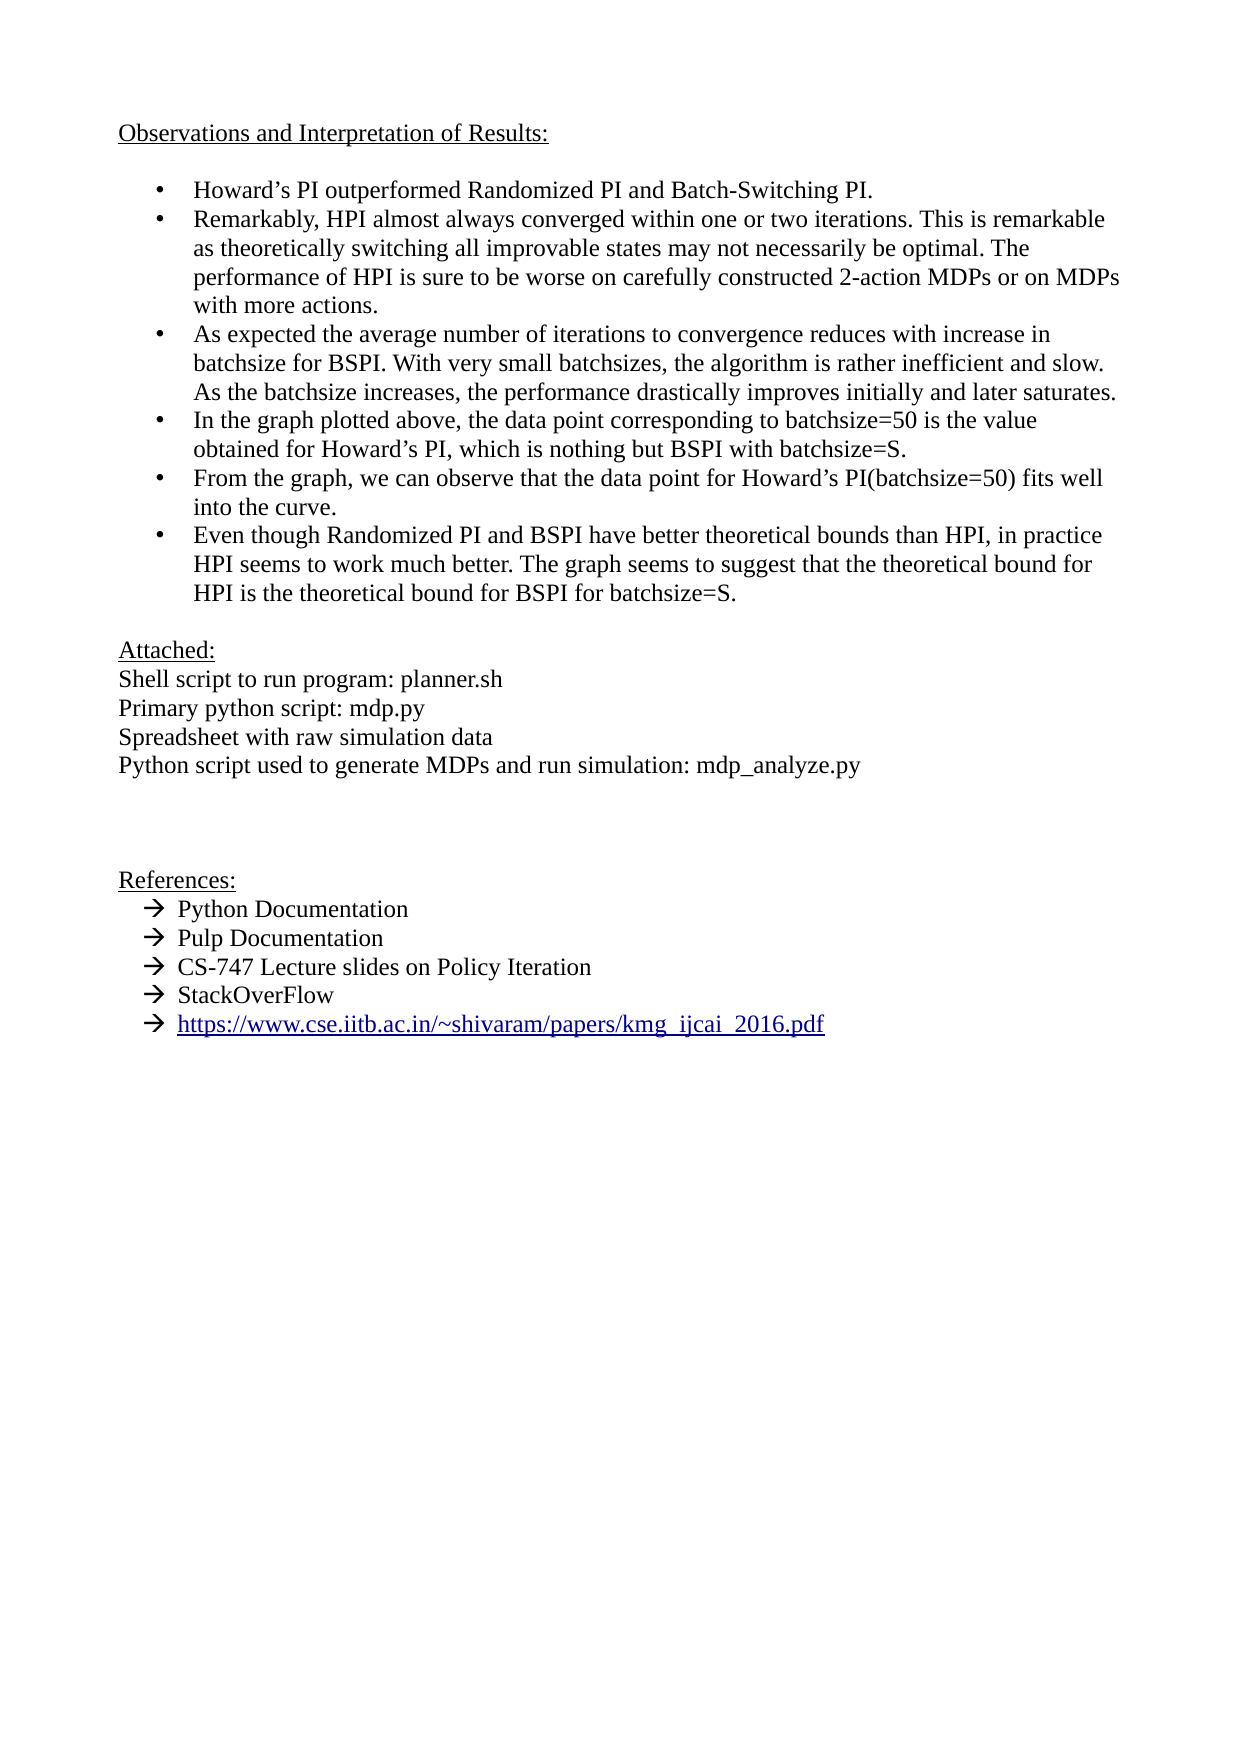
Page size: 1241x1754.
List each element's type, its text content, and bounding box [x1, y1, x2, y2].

list References: [83, 866, 1122, 894]
list Python Documentation [142, 894, 1122, 923]
text Attached: [118, 636, 1122, 664]
list CS-747 Lecture slides on Policy Iteration [142, 952, 1122, 981]
list In the graph plotted above, the data point corresponding to batchsize=50 is the value obtained for Howard’s PI, which is nothing but BSPI with batchsize=S. [156, 406, 1122, 463]
list Remarkably, HPI almost always converged within one or two iterations. This is remarkable as theoretically switching all improvable states may not necessarily be optimal. The performance of HPI is sure to be worse on carefully constructed 2-action MDPs or on MDPs with more actions. [156, 204, 1122, 319]
list As expected the average number of iterations to convergence reduces with increase in batchsize for BSPI. With very small batchsizes, the algorithm is rather inefficient and slow. As the batchsize increases, the performance drastically improves initially and later saturates. [156, 319, 1122, 406]
list Even though Randomized PI and BSPI have better theoretical bounds than HPI, in practice HPI seems to work much better. The graph seems to suggest that the theoretical bound for HPI is the theoretical bound for BSPI for batchsize=S. [156, 521, 1122, 607]
list Howard’s PI outperformed Randomized PI and Batch-Switching PI. [156, 176, 1122, 204]
list StackOverFlow [142, 981, 1122, 1009]
text Spreadsheet with raw simulation data [118, 722, 1122, 751]
list From the graph, we can observe that the data point for Howard’s PI(batchsize=50) fits well into the curve. [156, 463, 1122, 521]
list https://www.cse.iitb.ac.in/~shivaram/papers/kmg_ijcai_2016.pdf [142, 1009, 1122, 1038]
list Pulp Documentation [142, 923, 1122, 952]
text Shell script to run program: planner.sh [118, 664, 1122, 693]
text Python script used to generate MDPs and run simulation: mdp_analyze.py [118, 751, 1122, 779]
text Observations and Interpretation of Results: [118, 118, 1122, 147]
text Primary python script: mdp.py [118, 693, 1122, 722]
